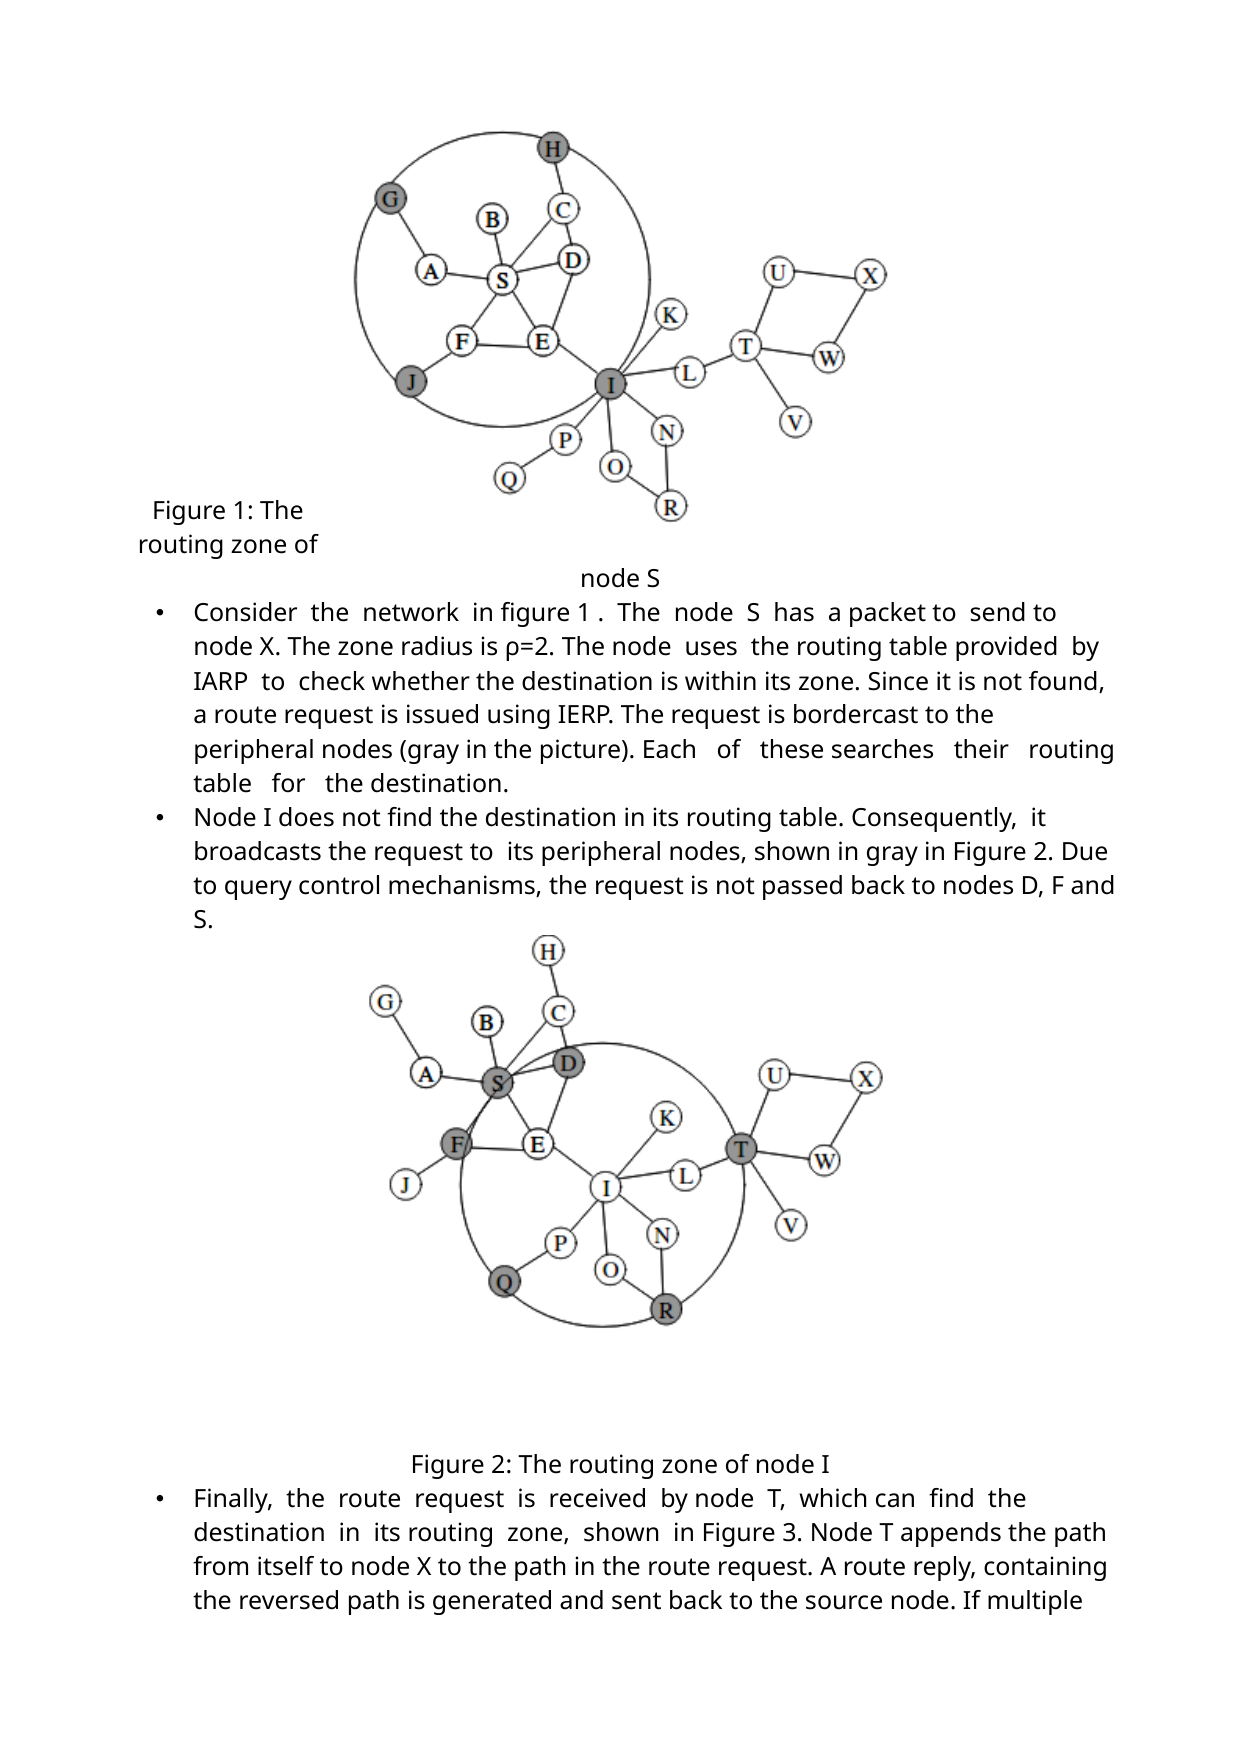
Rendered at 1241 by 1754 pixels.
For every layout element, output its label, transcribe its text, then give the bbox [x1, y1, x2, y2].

text Figure 1: The routing zone of node S [118, 493, 1122, 595]
picture [337, 118, 903, 536]
picture [343, 935, 897, 1339]
text Figure 2: The routing zone of node I [118, 1447, 1122, 1481]
list Consider the network in figure 1 . The node S has a packet to send to node X. The zone radius is ρ=2. The node uses the routing table provided by IARP to check whether the destination is within its zone. Since it is not found, a route request is issued using IERP. The request is bordercast to the peripheral nodes (gray in the picture). Each of these searches their routing table for the destination. [156, 595, 1122, 799]
list Finally, the route request is received by node T, which can find the destination in its routing zone, shown in Figure 3. Node T appends the path from itself to node X to the path in the route request. A route reply, containing the reversed path is generated and sent back to the source node. If multiple [156, 1481, 1122, 1617]
list Node I does not find the destination in its routing table. Consequently, it broadcasts the request to its peripheral nodes, shown in gray in Figure 2. Due to query control mechanisms, the request is not passed back to nodes D, F and S. [156, 799, 1122, 936]
